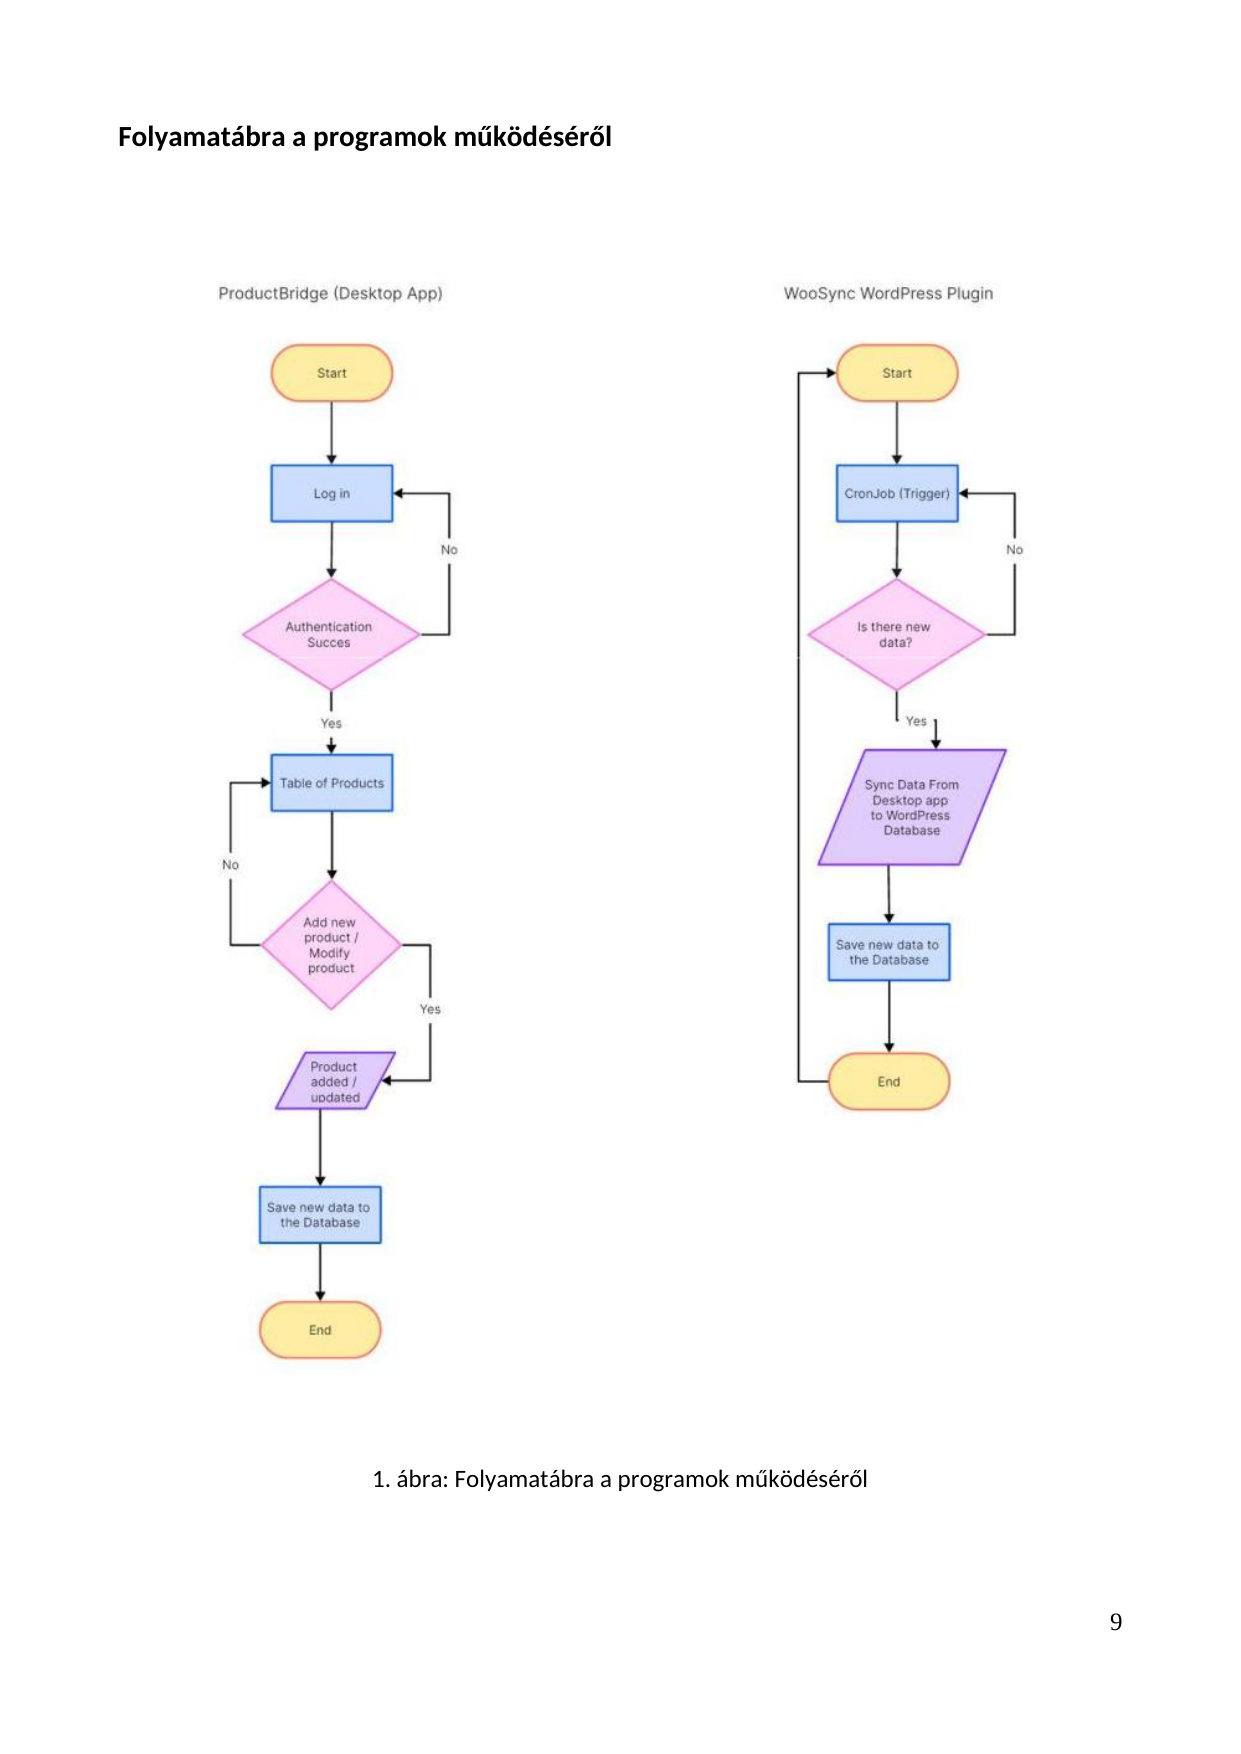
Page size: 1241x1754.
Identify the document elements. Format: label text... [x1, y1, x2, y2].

text 1. ábra: Folyamatábra a programok működéséről [118, 1463, 1122, 1493]
picture [118, 184, 1123, 1449]
subtitle Folyamatábra a programok működéséről [118, 118, 1122, 154]
